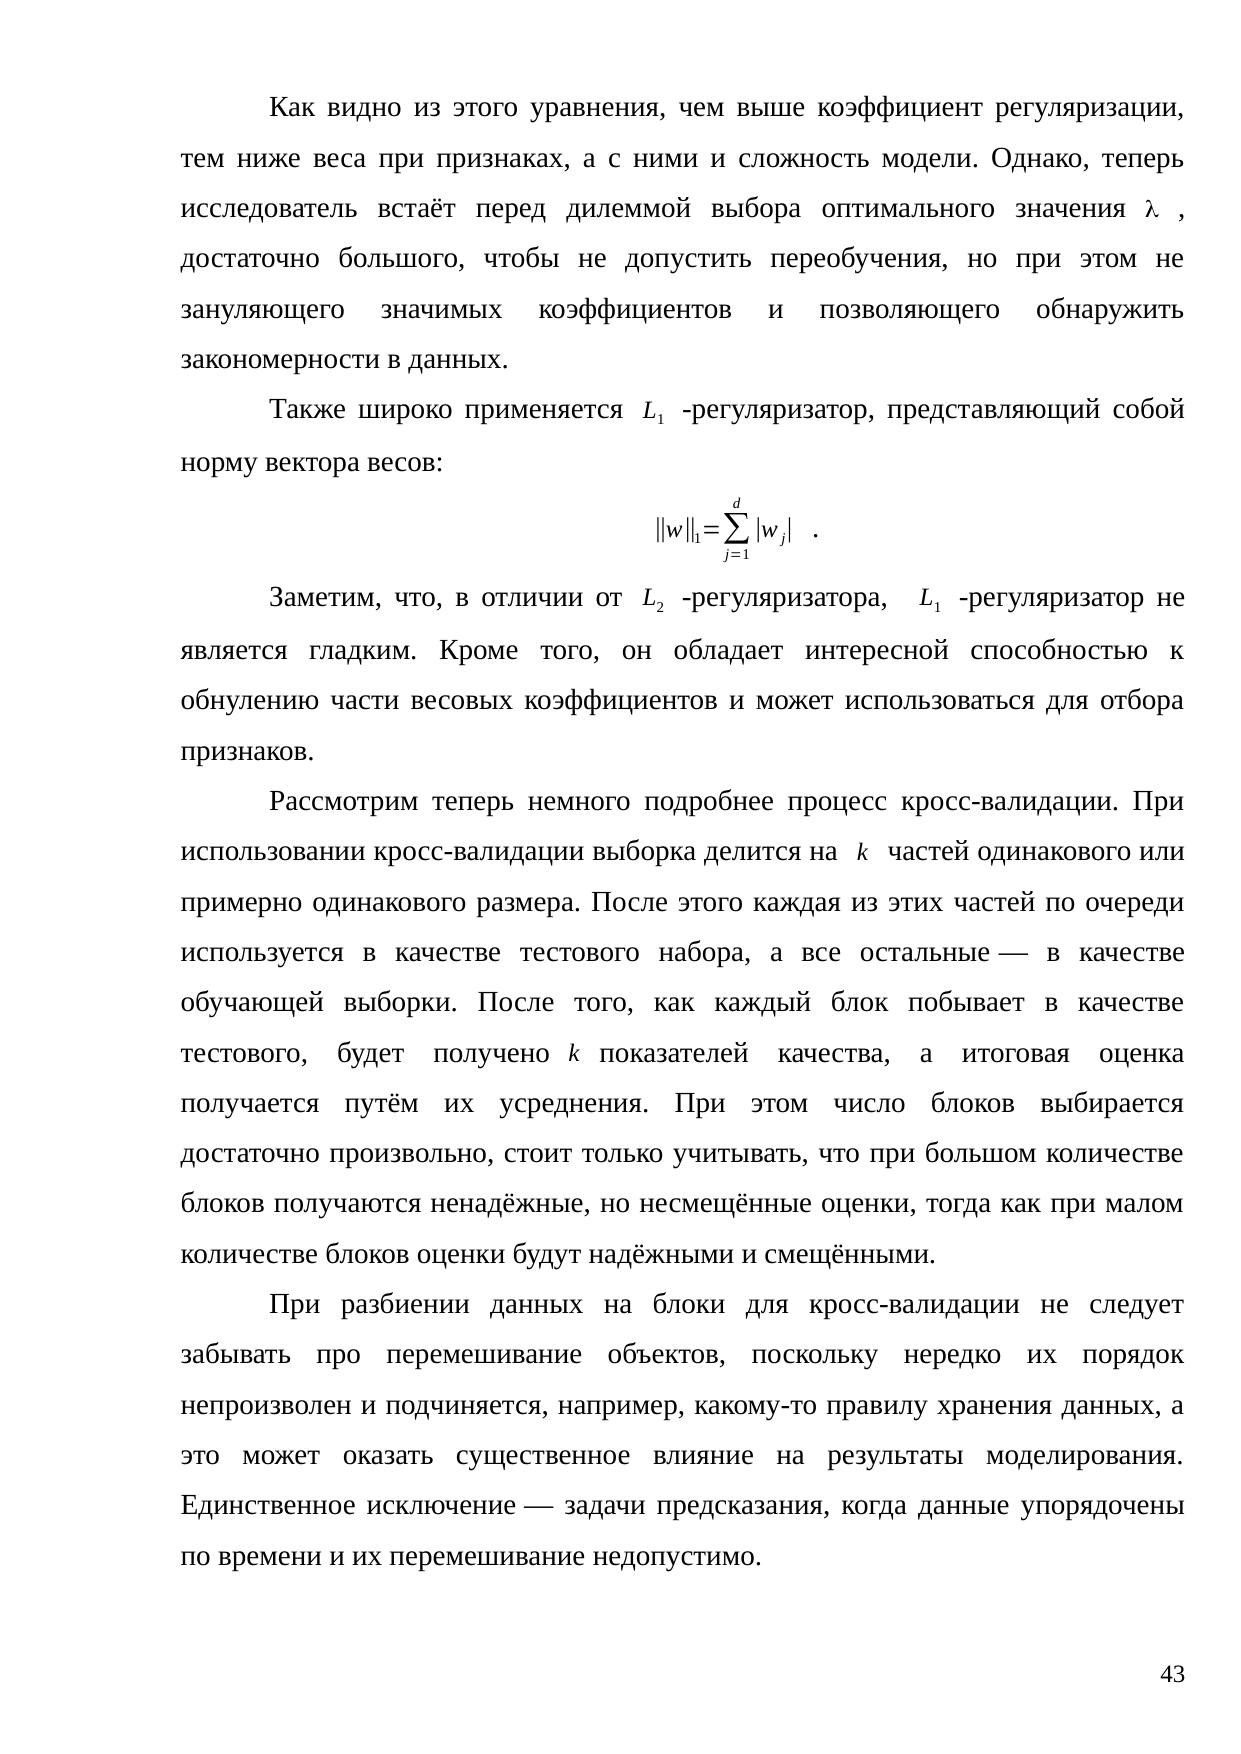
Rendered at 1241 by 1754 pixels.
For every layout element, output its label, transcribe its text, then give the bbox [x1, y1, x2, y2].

text . [180, 495, 1185, 562]
text Рассмотрим теперь немного подробнее процесс кросс-валидации. При использовании кросс-валидации выборка делится начастей одинакового или примерно одинакового размера. После этого каждая из этих частей по очереди используется в качестве тестового набора, а все остальные — в качестве обучающей выборки. После того, как каждый блок побывает в качестве тестового, будет полученопоказателей качества, а итоговая оценка получается путём их усреднения. При этом число блоков выбирается достаточно произвольно, стоит только учитывать, что при большом количестве блоков получаются ненадёжные, но несмещённые оценки, тогда как при малом количестве блоков оценки будут надёжными и смещёнными. [180, 783, 1185, 1269]
text При разбиении данных на блоки для кросс-валидации не следует забывать про перемешивание объектов, поскольку нередко их порядок непроизволен и подчиняется, например, какому-то правилу хранения данных, а это может оказать существенное влияние на результаты моделирования. Единственное исключение — задачи предсказания, когда данные упорядочены по времени и их перемешивание недопустимо. [180, 1286, 1185, 1571]
text Заметим, что, в отличии от-регуляризатора, -регуляризатор не является гладким. Кроме того, он обладает интересной способностью к обнулению части весовых коэффициентов и может использоваться для отбора признаков. [180, 579, 1185, 766]
text Как видно из этого уравнения, чем выше коэффициент регуляризации, тем ниже веса при признаках, а с ними и сложность модели. Однако, теперь исследователь встаёт перед дилеммой выбора оптимального значения, достаточно большого, чтобы не допустить переобучения, но при этом не зануляющего значимых коэффициентов и позволяющего обнаружить закономерности в данных. [180, 89, 1185, 374]
text Также широко применяется-регуляризатор, представляющий собой норму вектора весов: [180, 391, 1185, 478]
